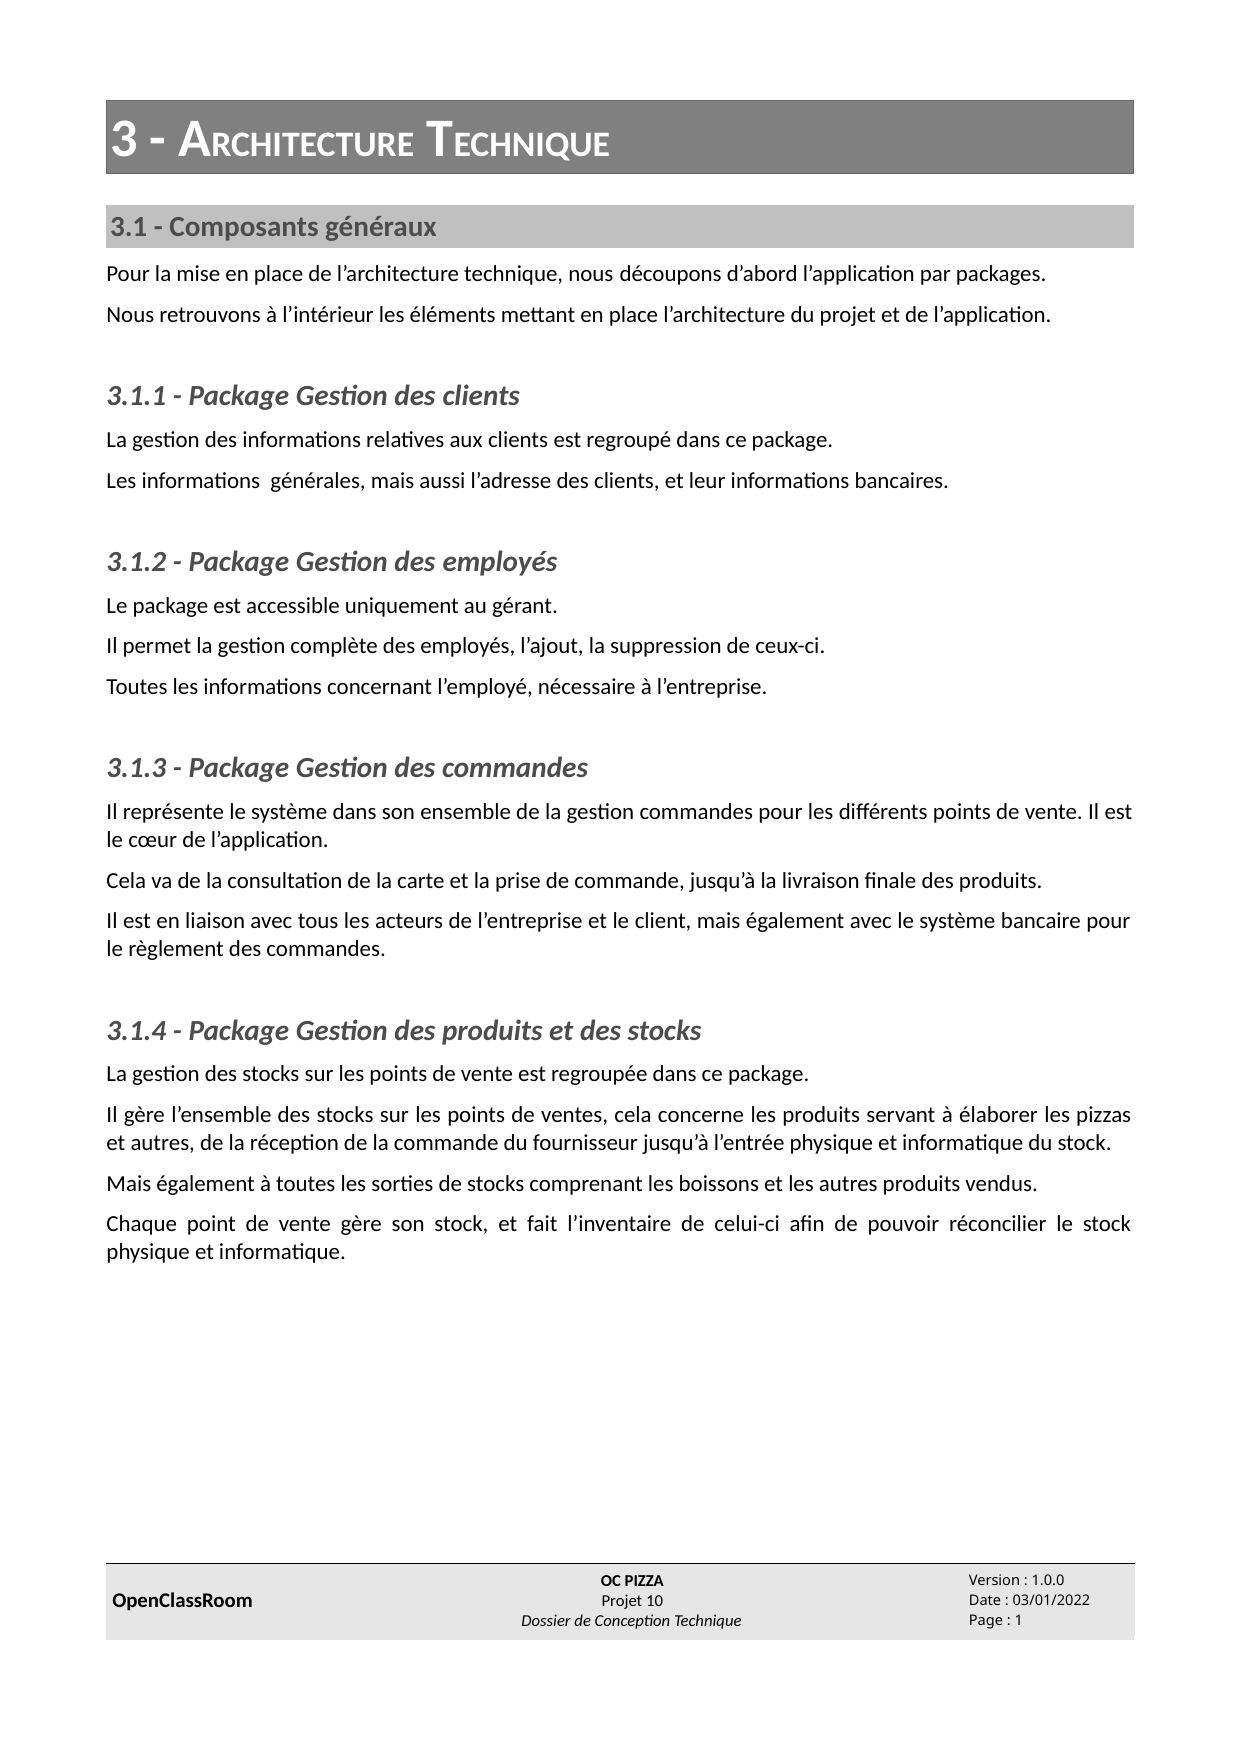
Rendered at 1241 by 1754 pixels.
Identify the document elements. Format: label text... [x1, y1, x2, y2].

text Il permet la gestion complète des employés, l’ajout, la suppression de ceux-ci. [106, 632, 1134, 659]
text Nous retrouvons à l’intérieur les éléments mettant en place l’architecture du projet et de l’application. [106, 300, 1134, 328]
subtitle Package Gestion des clients [106, 377, 1134, 413]
text Il est en liaison avec tous les acteurs de l’entreprise et le client, mais également avec le système bancaire pour le règlement des commandes. [106, 906, 1134, 962]
text Il représente le système dans son ensemble de la gestion commandes pour les différents points de vente. Il est le cœur de l’application. [106, 797, 1134, 853]
text Pour la mise en place de l’architecture technique, nous découpons d’abord l’application par packages. [106, 259, 1134, 288]
text Cela va de la consultation de la carte et la prise de commande, jusqu’à la livraison finale des produits. [106, 866, 1134, 894]
subtitle Package Gestion des commandes [106, 749, 1134, 785]
text Le package est accessible uniquement au gérant. [106, 591, 1134, 619]
text La gestion des informations relatives aux clients est regroupé dans ce package. [106, 425, 1134, 453]
text Chaque point de vente gère son stock, et fait l’inventaire de celui-ci afin de pouvoir réconcilier le stock physique et informatique. [106, 1209, 1134, 1265]
subtitle Package Gestion des produits et des stocks [106, 1012, 1134, 1047]
subtitle Architecture Technique [107, 101, 1133, 173]
text Il gère l’ensemble des stocks sur les points de ventes, cela concerne les produits servant à élaborer les pizzas et autres, de la réception de la commande du fournisseur jusqu’à l’entrée physique et informatique du stock. [106, 1100, 1134, 1156]
text Mais également à toutes les sorties de stocks comprenant les boissons et les autres produits vendus. [106, 1169, 1134, 1197]
text Toutes les informations concernant l’employé, nécessaire à l’entreprise. [106, 672, 1134, 700]
subtitle Package Gestion des employés [106, 543, 1134, 579]
text Les informations générales, mais aussi l’adresse des clients, et leur informations bancaires. [106, 466, 1134, 494]
text La gestion des stocks sur les points de vente est regroupée dans ce package. [106, 1059, 1134, 1088]
subtitle Composants généraux [107, 206, 1133, 247]
